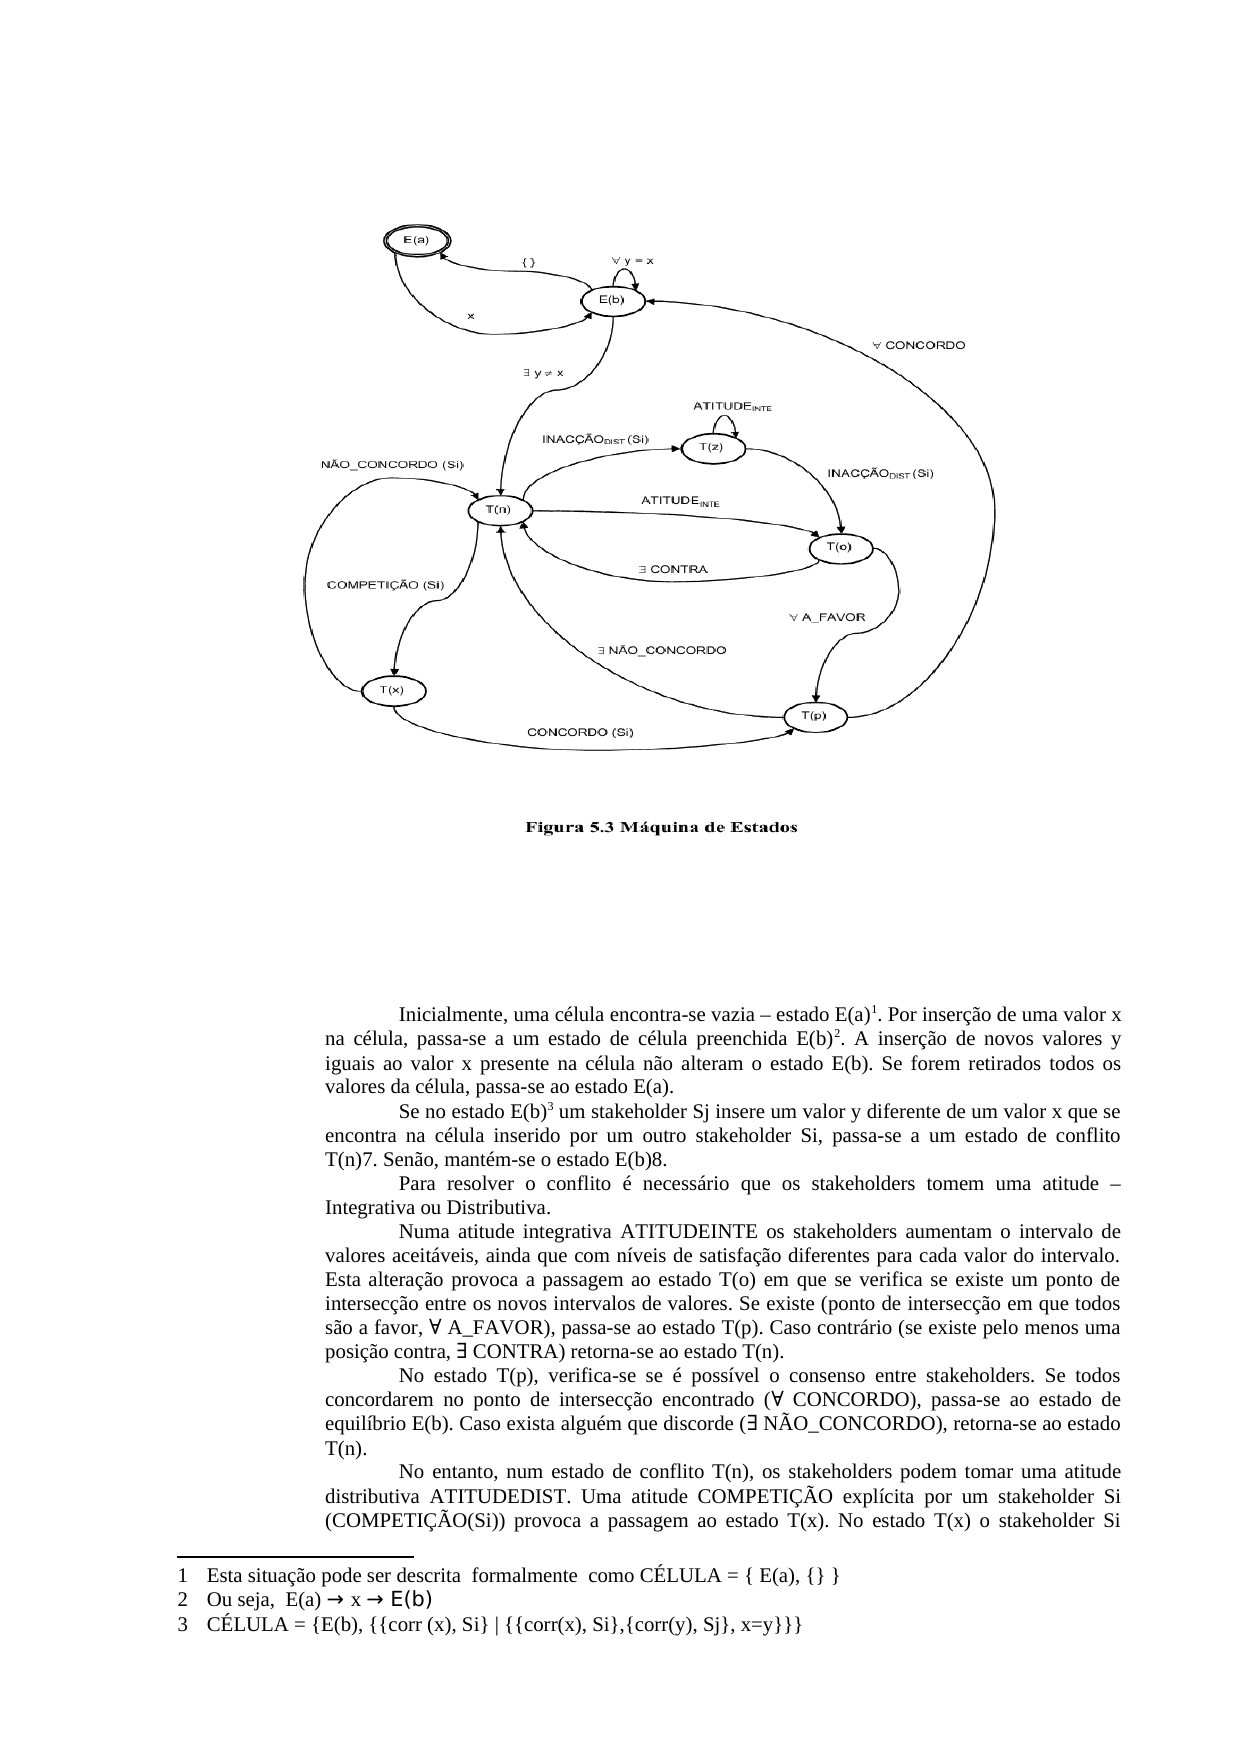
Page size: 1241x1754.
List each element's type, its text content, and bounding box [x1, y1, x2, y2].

text No entanto, num estado de conflito T(n), os stakeholders podem tomar uma atitude distributiva ATITUDEDIST. Uma atitude COMPETIÇÃO explícita por um stakeholder Si (COMPETIÇÃO(Si)) provoca a passagem ao estado T(x). No estado T(x) o stakeholder Si [325, 1459, 1122, 1532]
text Esta situação pode ser descrita formalmente como CÉLULA = { E(a), {} } [177, 1563, 1122, 1587]
text Para resolver o conflito é necessário que os stakeholders tomem uma atitude – Integrativa ou Distributiva. [325, 1171, 1122, 1219]
text No estado T(p), verifica-se se é possível o consenso entre stakeholders. Se todos concordarem no ponto de intersecção encontrado (∀ CONCORDO), passa-se ao estado de equilíbrio E(b). Caso exista alguém que discorde (∃ NÃO_CONCORDO), retorna-se ao estado T(n). [325, 1363, 1122, 1459]
text Se no estado E(b) um stakeholder Sj insere um valor y diferente de um valor x que se encontra na célula inserido por um outro stakeholder Si, passa-se a um estado de conflito T(n)7. Senão, mantém-se o estado E(b)8. [325, 1098, 1122, 1171]
text Ou seja, E(a) → x → E(b) [177, 1587, 1122, 1612]
text Numa atitude integrativa ATITUDEINTE os stakeholders aumentam o intervalo de valores aceitáveis, ainda que com níveis de satisfação diferentes para cada valor do intervalo. Esta alteração provoca a passagem ao estado T(o) em que se verifica se existe um ponto de intersecção entre os novos intervalos de valores. Se existe (ponto de intersecção em que todos são a favor, ∀ A_FAVOR), passa-se ao estado T(p). Caso contrário (se existe pelo menos uma posição contra, ∃ CONTRA) retorna-se ao estado T(n). [325, 1219, 1122, 1363]
text Inicialmente, uma célula encontra-se vazia – estado E(a). Por inserção de uma valor x na célula, passa-se a um estado de célula preenchida E(b). A inserção de novos valores y iguais ao valor x presente na célula não alteram o estado E(b). Se forem retirados todos os valores da célula, passa-se ao estado E(a). [325, 1002, 1122, 1098]
text CÉLULA = {E(b), {{corr (x), Si} | {{corr(x), Si},{corr(y), Sj}, x=y}}} [177, 1612, 1122, 1636]
